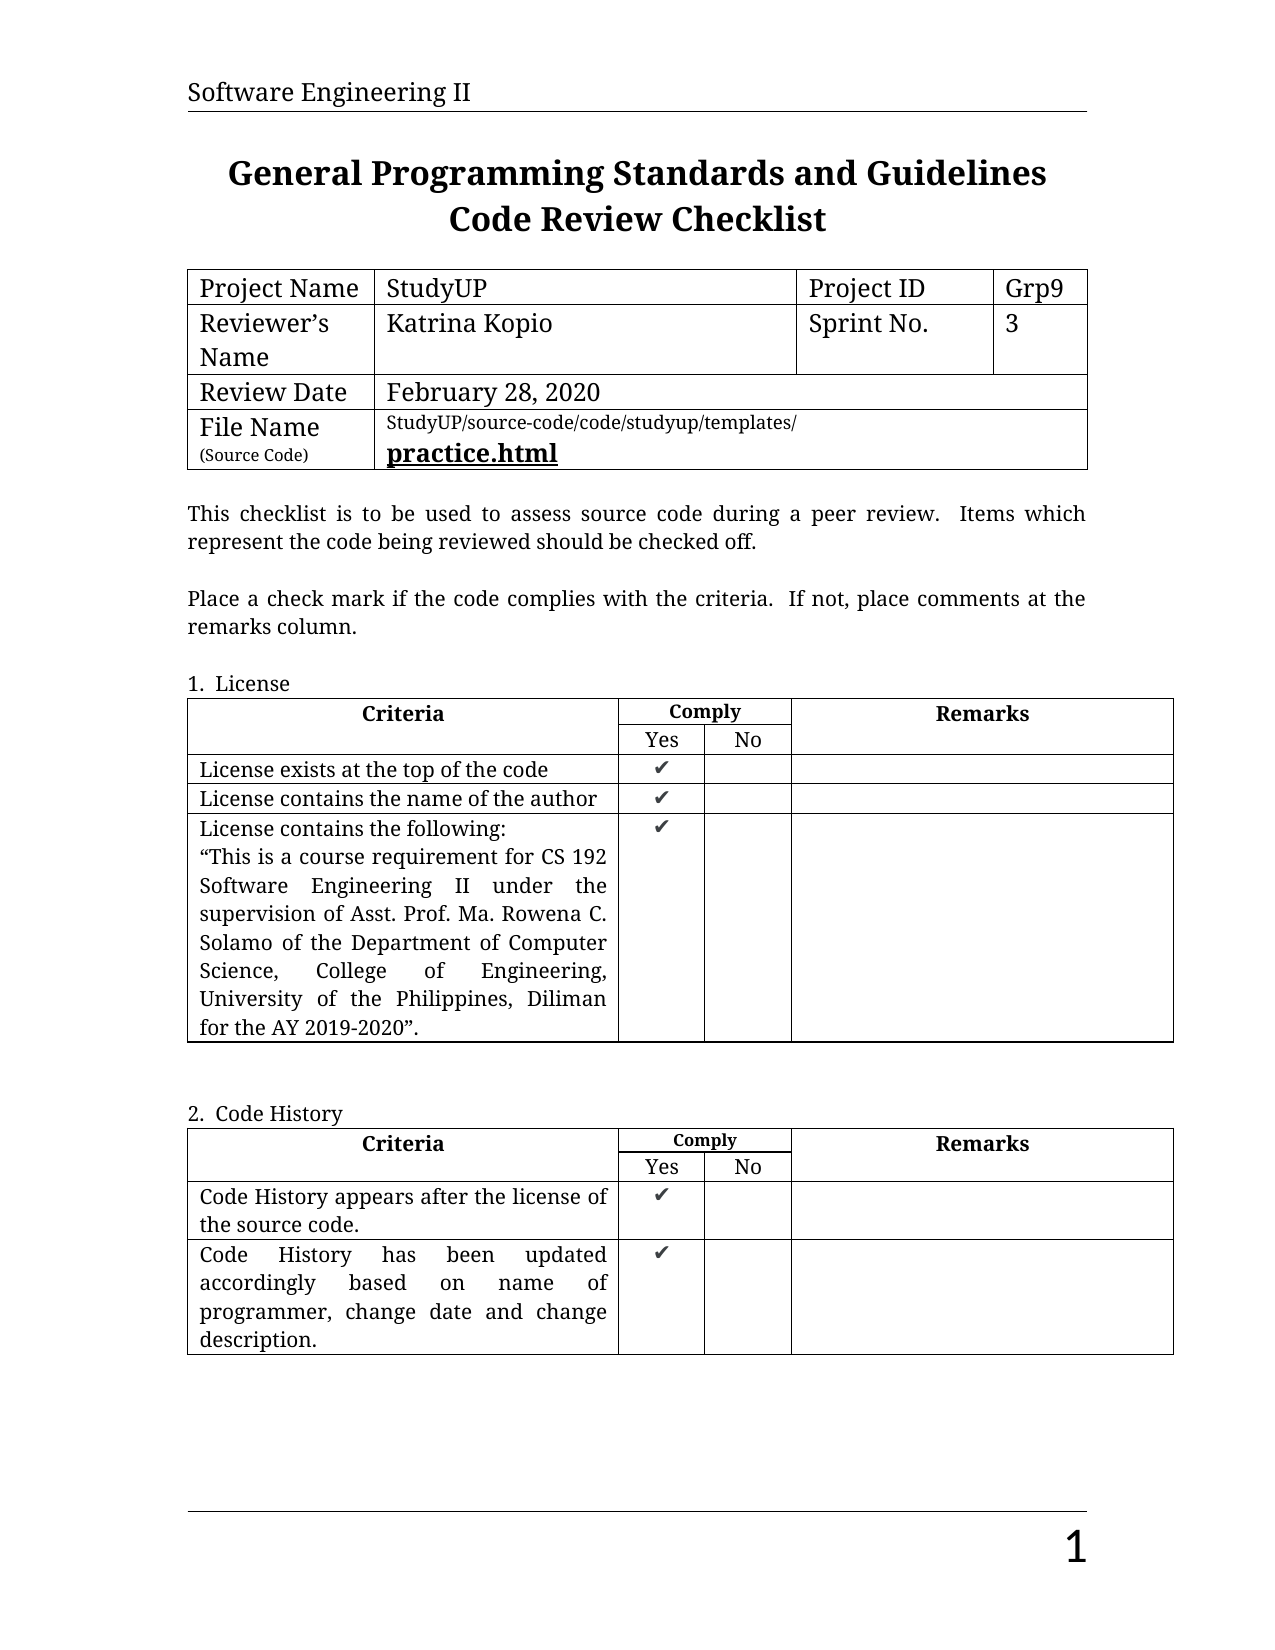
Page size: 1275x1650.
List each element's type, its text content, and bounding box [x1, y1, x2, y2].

table_cell No [705, 725, 791, 754]
table_cell Code History has been updated accordingly based on name of programmer, change date and change description. [188, 1240, 618, 1354]
table_header Comply [619, 699, 791, 724]
table_cell StudyUP/source-code/code/studyup/templates/ practice.html [375, 410, 1087, 469]
table_cell Review Date [188, 375, 374, 409]
table_cell [705, 1182, 791, 1239]
table_header Comply [619, 1129, 791, 1151]
table_cell [792, 1240, 1173, 1354]
table_cell [705, 1240, 791, 1354]
table_cell [705, 814, 791, 1041]
table_cell [792, 1182, 1173, 1239]
table_cell ✔ [619, 755, 704, 783]
table_cell ✔ [619, 1240, 704, 1354]
table_header Criteria [188, 699, 618, 754]
text 2. Code History [187, 1099, 1087, 1128]
table_header Remarks [792, 1129, 1173, 1181]
table_cell Reviewer’s Name [188, 305, 374, 373]
table_cell ✔ [619, 1182, 704, 1239]
table_cell License contains the following: “This is a course requirement for CS 192 Software Engineering II under the supervision of Asst. Prof. Ma. Rowena C. Solamo of the Department of Computer Science, College of Engineering, University of the Philippines, Diliman for the AY 2019-2020”. [188, 814, 618, 1041]
table_header Grp9 [994, 270, 1087, 304]
table_cell ✔ [619, 814, 704, 1041]
table_cell No [705, 1153, 791, 1181]
table_header Project ID [797, 270, 993, 304]
table_header Project Name [188, 270, 374, 304]
table_cell [792, 755, 1173, 783]
table_header Remarks [792, 699, 1173, 754]
text General Programming Standards and Guidelines Code Review Checklist [187, 150, 1087, 241]
table_cell File Name (Source Code) [188, 410, 374, 469]
table_cell 3 [994, 305, 1087, 373]
table_cell [792, 814, 1173, 1041]
table_cell Code History appears after the license of the source code. [188, 1182, 618, 1239]
table_cell [705, 784, 791, 813]
table_cell License contains the name of the author [188, 784, 618, 813]
text 1. License [187, 669, 1087, 698]
table_cell Yes [619, 725, 704, 754]
table_cell Yes [619, 1153, 704, 1181]
table_cell ✔ [619, 784, 704, 813]
table_cell Sprint No. [797, 305, 993, 373]
table_cell [792, 784, 1173, 813]
table_header StudyUP [375, 270, 796, 304]
table_cell February 28, 2020 [375, 375, 1087, 409]
table_header Criteria [188, 1129, 618, 1181]
table_cell [705, 755, 791, 783]
text This checklist is to be used to assess source code during a peer review. Items which represent the code being reviewed should be checked off. [187, 499, 1087, 556]
table_cell License exists at the top of the code [188, 755, 618, 783]
text Place a check mark if the code complies with the criteria. If not, place comments at the remarks column. [187, 584, 1087, 641]
table_cell Katrina Kopio [375, 305, 796, 373]
